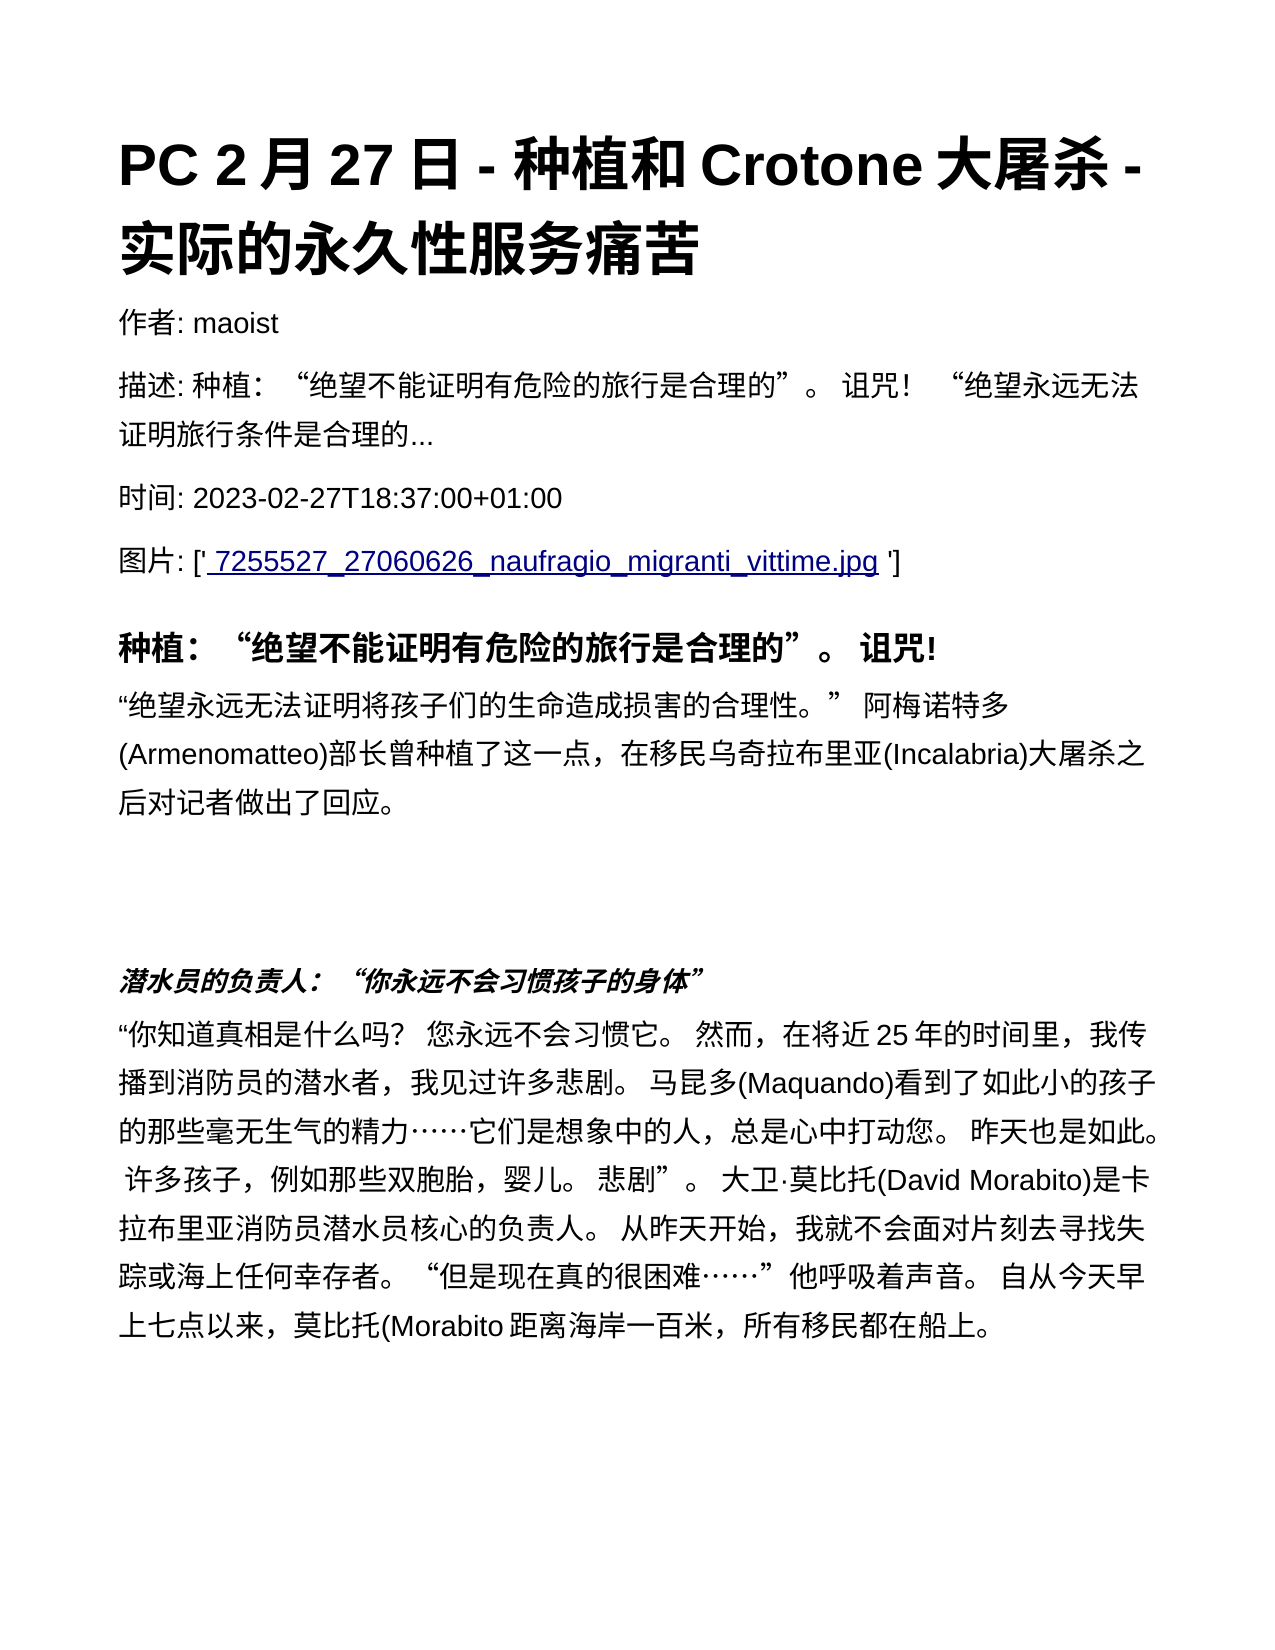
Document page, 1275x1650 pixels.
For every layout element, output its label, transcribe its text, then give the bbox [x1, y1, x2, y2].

text 描述: 种植：“绝望不能证明有危险的旅行是合理的”。 诅咒！ “绝望永远无法证明旅行条件是合理的... [118, 363, 1157, 453]
subtitle 种植：“绝望不能证明有危险的旅行是合理的”。 诅咒! [118, 621, 1157, 670]
subtitle PC 2月27日 - 种植和Crotone大屠杀 - 实际的永久性服务痛苦 [118, 118, 1157, 287]
text 时间: 2023-02-27T18:37:00+01:00 [118, 474, 1157, 517]
subtitle 潜水员的负责人：“你永远不会习惯孩子的身体” [118, 959, 1157, 999]
text 作者: maoist [118, 299, 1157, 342]
text 图片: [' 7255527_27060626_naufragio_migranti_vittime.jpg '] [118, 537, 1157, 580]
text “绝望永远无法证明将孩子们的生命造成损害的合理性。” 阿梅诺特多(Armenomatteo)部长曾种植了这一点，在移民乌奇拉布里亚(Incalabria)大屠杀之后对记者做出了回应。 [118, 682, 1157, 822]
text “你知道真相是什么吗？ 您永远不会习惯它。 然而，在将近25年的时间里，我传播到消防员的潜水者，我见过许多悲剧。 马昆多(Maquando)看到了如此小的孩子的那些毫无生气的精力……它们是想象中的人，总是心中打动您。 昨天也是如此。 许多孩子，例如那些双胞胎，婴儿。 悲剧”。 大卫·莫比托(David Morabito)是卡拉布里亚消防员潜水员核心的负责人。 从昨天开始，我就不会面对片刻去寻找失踪或海上任何幸存者。“但是现在真的很困难……”他呼吸着声音。 自从今天早上七点以来，莫比托(Morabito距离海岸一百米，所有移民都在船上。 [118, 1011, 1157, 1345]
